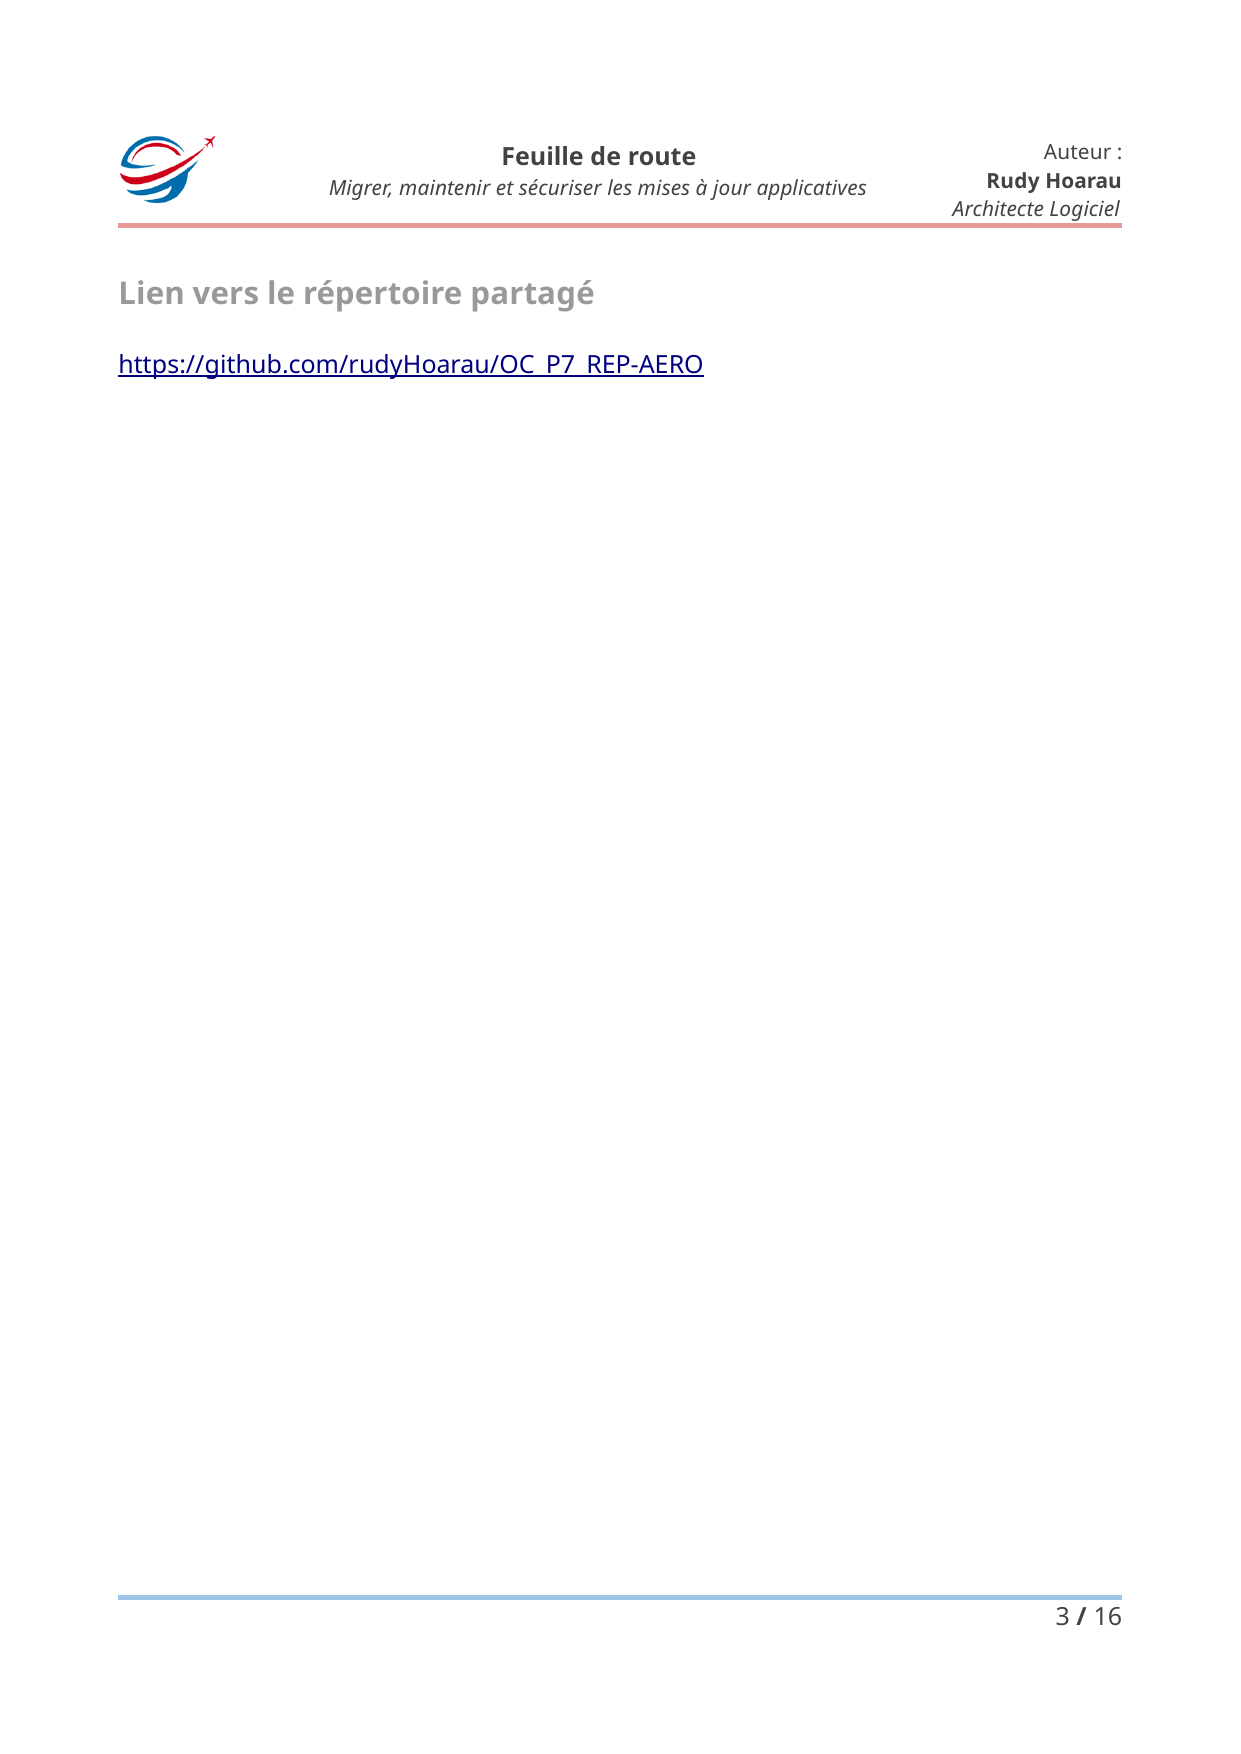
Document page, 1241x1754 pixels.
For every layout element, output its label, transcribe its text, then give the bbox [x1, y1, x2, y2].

text https://github.com/rudyHoarau/OC_P7_REP-AERO [118, 347, 1122, 381]
subtitle Lien vers le répertoire partagé [118, 271, 1122, 313]
picture [118, 132, 218, 209]
